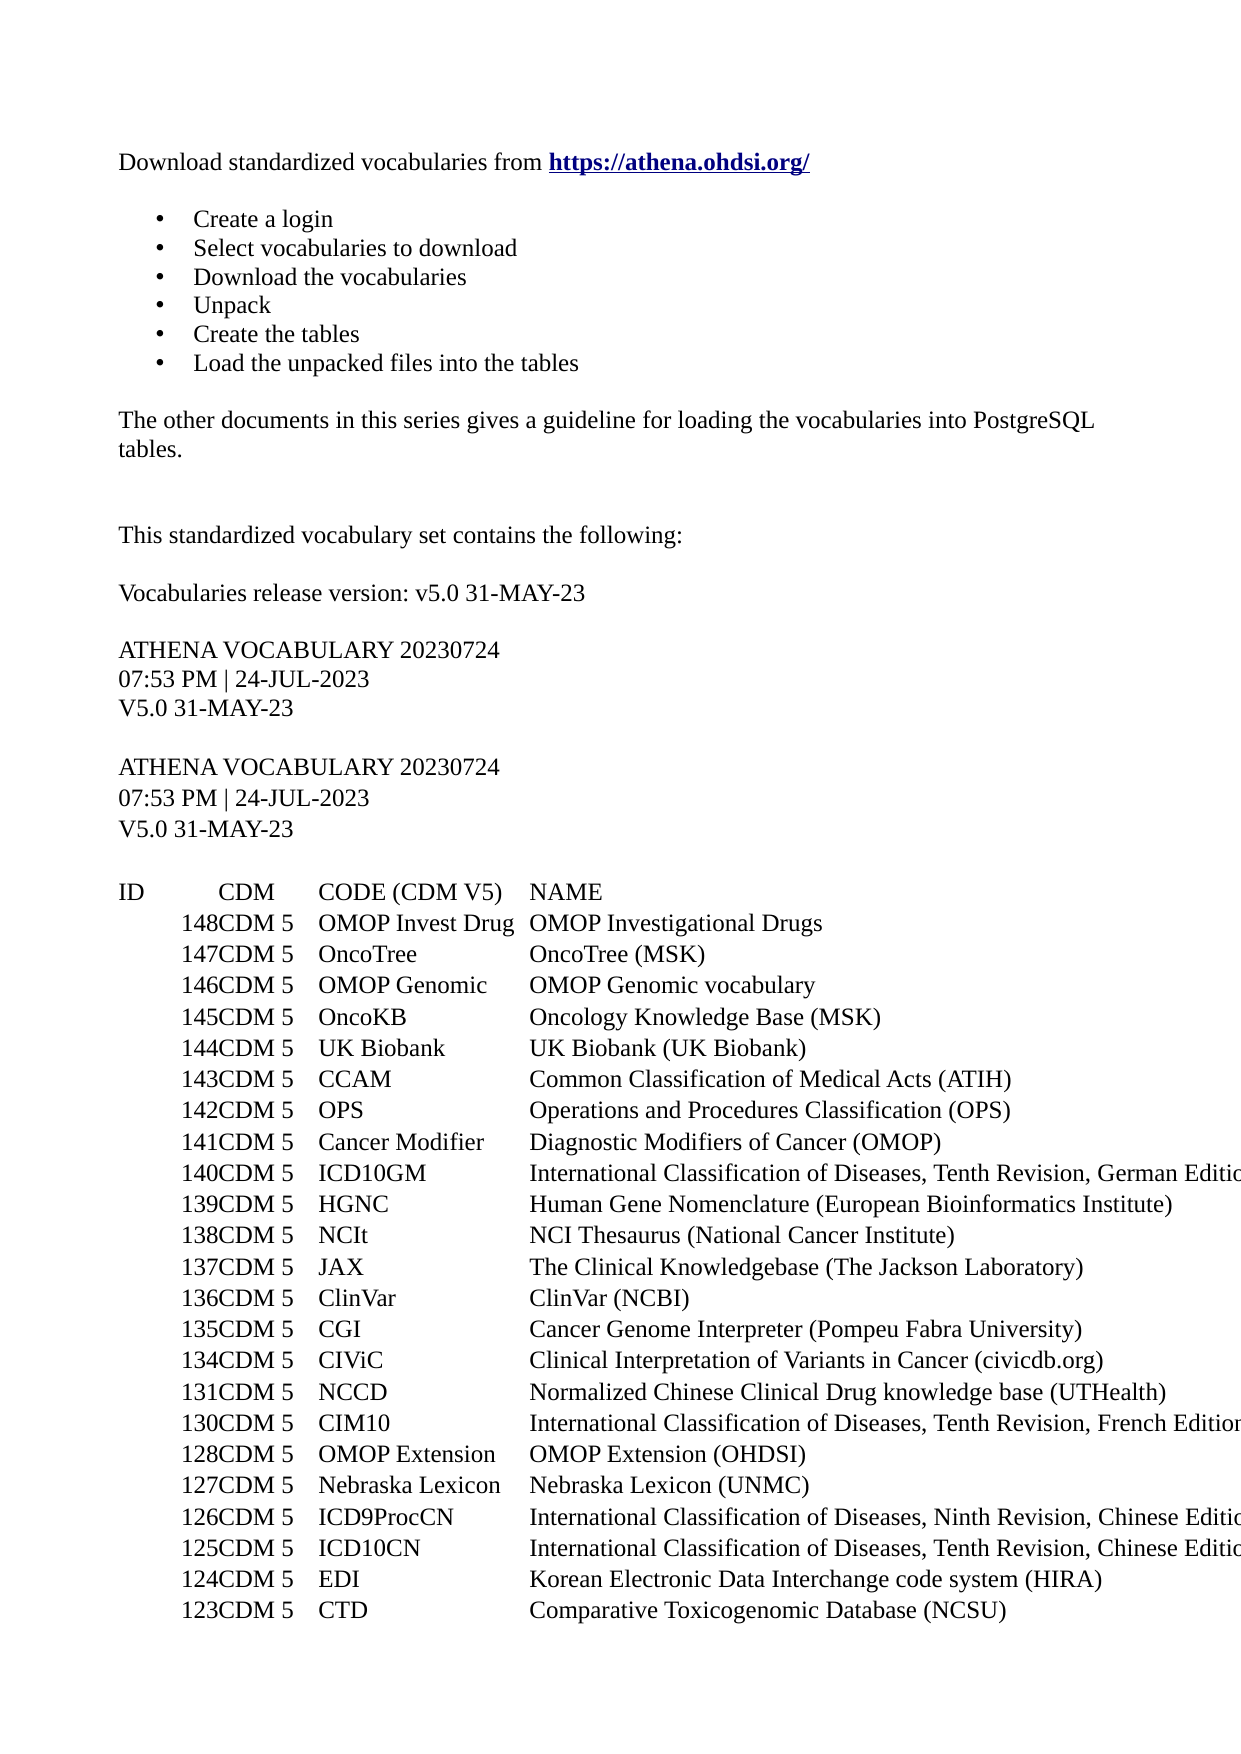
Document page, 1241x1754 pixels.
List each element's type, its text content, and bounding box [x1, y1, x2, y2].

table_header ATHENA VOCABULARY 20230724 [118, 751, 1240, 782]
table_cell NCIt [318, 1219, 529, 1251]
table_cell Nebraska Lexicon (UNMC) [529, 1469, 1240, 1501]
table_cell [318, 844, 529, 876]
table_cell ICD10GM [318, 1157, 529, 1188]
table_cell ICD9ProcCN [318, 1501, 529, 1532]
table_cell OPS [318, 1094, 529, 1126]
table_cell NCI Thesaurus (National Cancer Institute) [529, 1219, 1240, 1251]
table_cell OncoKB [318, 1001, 529, 1032]
table_cell ClinVar (NCBI) [529, 1282, 1240, 1313]
table_cell OMOP Investigational Drugs [529, 907, 1240, 938]
table_cell CDM 5 [218, 1313, 318, 1344]
table_cell OncoTree (MSK) [529, 938, 1240, 969]
table_cell OMOP Extension (OHDSI) [529, 1438, 1240, 1469]
table_cell 142 [118, 1094, 218, 1126]
table_cell 148 [118, 907, 218, 938]
table_cell Cancer Modifier [318, 1126, 529, 1157]
table_cell CDM 5 [218, 1376, 318, 1407]
table_cell 144 [118, 1032, 218, 1063]
table_cell NCCD [318, 1376, 529, 1407]
table_cell UK Biobank [318, 1032, 529, 1063]
table_cell Human Gene Nomenclature (European Bioinformatics Institute) [529, 1188, 1240, 1219]
table_cell 127 [118, 1469, 218, 1501]
table_cell CCAM [318, 1063, 529, 1094]
table_cell Comparative Toxicogenomic Database (NCSU) [529, 1594, 1240, 1626]
table_cell UK Biobank (UK Biobank) [529, 1032, 1240, 1063]
table_cell 123 [118, 1594, 218, 1626]
table_cell CDM 5 [218, 1157, 318, 1188]
table_cell OMOP Invest Drug [318, 907, 529, 938]
table_cell Korean Electronic Data Interchange code system (HIRA) [529, 1563, 1240, 1594]
list Load the unpacked files into the tables [156, 348, 1122, 377]
table_cell [118, 844, 218, 876]
table_cell CDM 5 [218, 969, 318, 1001]
table_cell 134 [118, 1344, 218, 1376]
table_cell CDM 5 [218, 1532, 318, 1563]
table_cell International Classification of Diseases, Ninth Revision, Chinese Edition, Procedures (CAMS) [529, 1501, 1240, 1532]
table_cell Cancer Genome Interpreter (Pompeu Fabra University) [529, 1313, 1240, 1344]
table_cell V5.0 31-MAY-23 [118, 813, 1240, 844]
table_cell CTD [318, 1594, 529, 1626]
table_cell 126 [118, 1501, 218, 1532]
table_cell International Classification of Diseases, Tenth Revision, French Edition (ATIH) [529, 1407, 1240, 1438]
table_cell [218, 844, 318, 876]
list Download the vocabularies [156, 262, 1122, 291]
table_cell NAME [529, 876, 1240, 907]
table_cell CDM 5 [218, 1407, 318, 1438]
table_cell CDM 5 [218, 1501, 318, 1532]
table_cell OMOP Genomic vocabulary [529, 969, 1240, 1001]
table_cell 147 [118, 938, 218, 969]
table_cell CDM 5 [218, 938, 318, 969]
text ATHENA VOCABULARY 20230724 [118, 636, 1122, 664]
list Create a login [156, 204, 1122, 233]
table_cell 125 [118, 1532, 218, 1563]
text V5.0 31-MAY-23 [118, 693, 1122, 722]
table_cell OncoTree [318, 938, 529, 969]
table_cell 136 [118, 1282, 218, 1313]
table_cell CDM 5 [218, 1219, 318, 1251]
table_cell Common Classification of Medical Acts (ATIH) [529, 1063, 1240, 1094]
table_cell 145 [118, 1001, 218, 1032]
table_cell 07:53 PM | 24-JUL-2023 [118, 782, 1240, 813]
table_cell CGI [318, 1313, 529, 1344]
table_cell EDI [318, 1563, 529, 1594]
text The other documents in this series gives a guideline for loading the vocabularies into PostgreSQL tables. [118, 406, 1122, 463]
table_cell CDM 5 [218, 1094, 318, 1126]
text Download standardized vocabularies from https://athena.ohdsi.org/ [118, 147, 1122, 176]
table_cell 138 [118, 1219, 218, 1251]
table_cell CDM [218, 876, 318, 907]
table_cell CIM10 [318, 1407, 529, 1438]
table_cell Operations and Procedures Classification (OPS) [529, 1094, 1240, 1126]
table_cell The Clinical Knowledgebase (The Jackson Laboratory) [529, 1251, 1240, 1282]
table_cell CDM 5 [218, 1188, 318, 1219]
table_cell HGNC [318, 1188, 529, 1219]
table_cell CDM 5 [218, 1344, 318, 1376]
table_cell 128 [118, 1438, 218, 1469]
table_cell 141 [118, 1126, 218, 1157]
table_cell ICD10CN [318, 1532, 529, 1563]
text Vocabularies release version: v5.0 31-MAY-23 [118, 578, 1122, 607]
table_cell Diagnostic Modifiers of Cancer (OMOP) [529, 1126, 1240, 1157]
table_cell Normalized Chinese Clinical Drug knowledge base (UTHealth) [529, 1376, 1240, 1407]
table_cell Clinical Interpretation of Variants in Cancer (civicdb.org) [529, 1344, 1240, 1376]
table_cell ID [118, 876, 218, 907]
table_cell 135 [118, 1313, 218, 1344]
table_cell CIViC [318, 1344, 529, 1376]
table_cell 146 [118, 969, 218, 1001]
table_cell 137 [118, 1251, 218, 1282]
table_cell 130 [118, 1407, 218, 1438]
table_cell JAX [318, 1251, 529, 1282]
table_cell CODE (CDM V5) [318, 876, 529, 907]
table_cell CDM 5 [218, 1469, 318, 1501]
table_cell 139 [118, 1188, 218, 1219]
table_cell 124 [118, 1563, 218, 1594]
table_cell CDM 5 [218, 1251, 318, 1282]
table_cell CDM 5 [218, 1438, 318, 1469]
table_cell CDM 5 [218, 1063, 318, 1094]
table_cell Oncology Knowledge Base (MSK) [529, 1001, 1240, 1032]
table_cell OMOP Extension [318, 1438, 529, 1469]
table_cell ClinVar [318, 1282, 529, 1313]
table_cell International Classification of Diseases, Tenth Revision, German Edition [529, 1157, 1240, 1188]
list Select vocabularies to download [156, 233, 1122, 262]
table_cell International Classification of Diseases, Tenth Revision, Chinese Edition (CAMS) [529, 1532, 1240, 1563]
table_cell 140 [118, 1157, 218, 1188]
table_cell CDM 5 [218, 1126, 318, 1157]
list Create the tables [156, 319, 1122, 348]
table_cell CDM 5 [218, 1001, 318, 1032]
table_cell CDM 5 [218, 1563, 318, 1594]
text This standardized vocabulary set contains the following: [118, 521, 1122, 549]
text 07:53 PM | 24-JUL-2023 [118, 664, 1122, 693]
table_cell CDM 5 [218, 907, 318, 938]
table_cell OMOP Genomic [318, 969, 529, 1001]
table_cell Nebraska Lexicon [318, 1469, 529, 1501]
table_cell [529, 844, 1240, 876]
table_cell CDM 5 [218, 1594, 318, 1626]
list Unpack [156, 291, 1122, 319]
table_cell 131 [118, 1376, 218, 1407]
table_cell 143 [118, 1063, 218, 1094]
table_cell CDM 5 [218, 1032, 318, 1063]
table_cell CDM 5 [218, 1282, 318, 1313]
